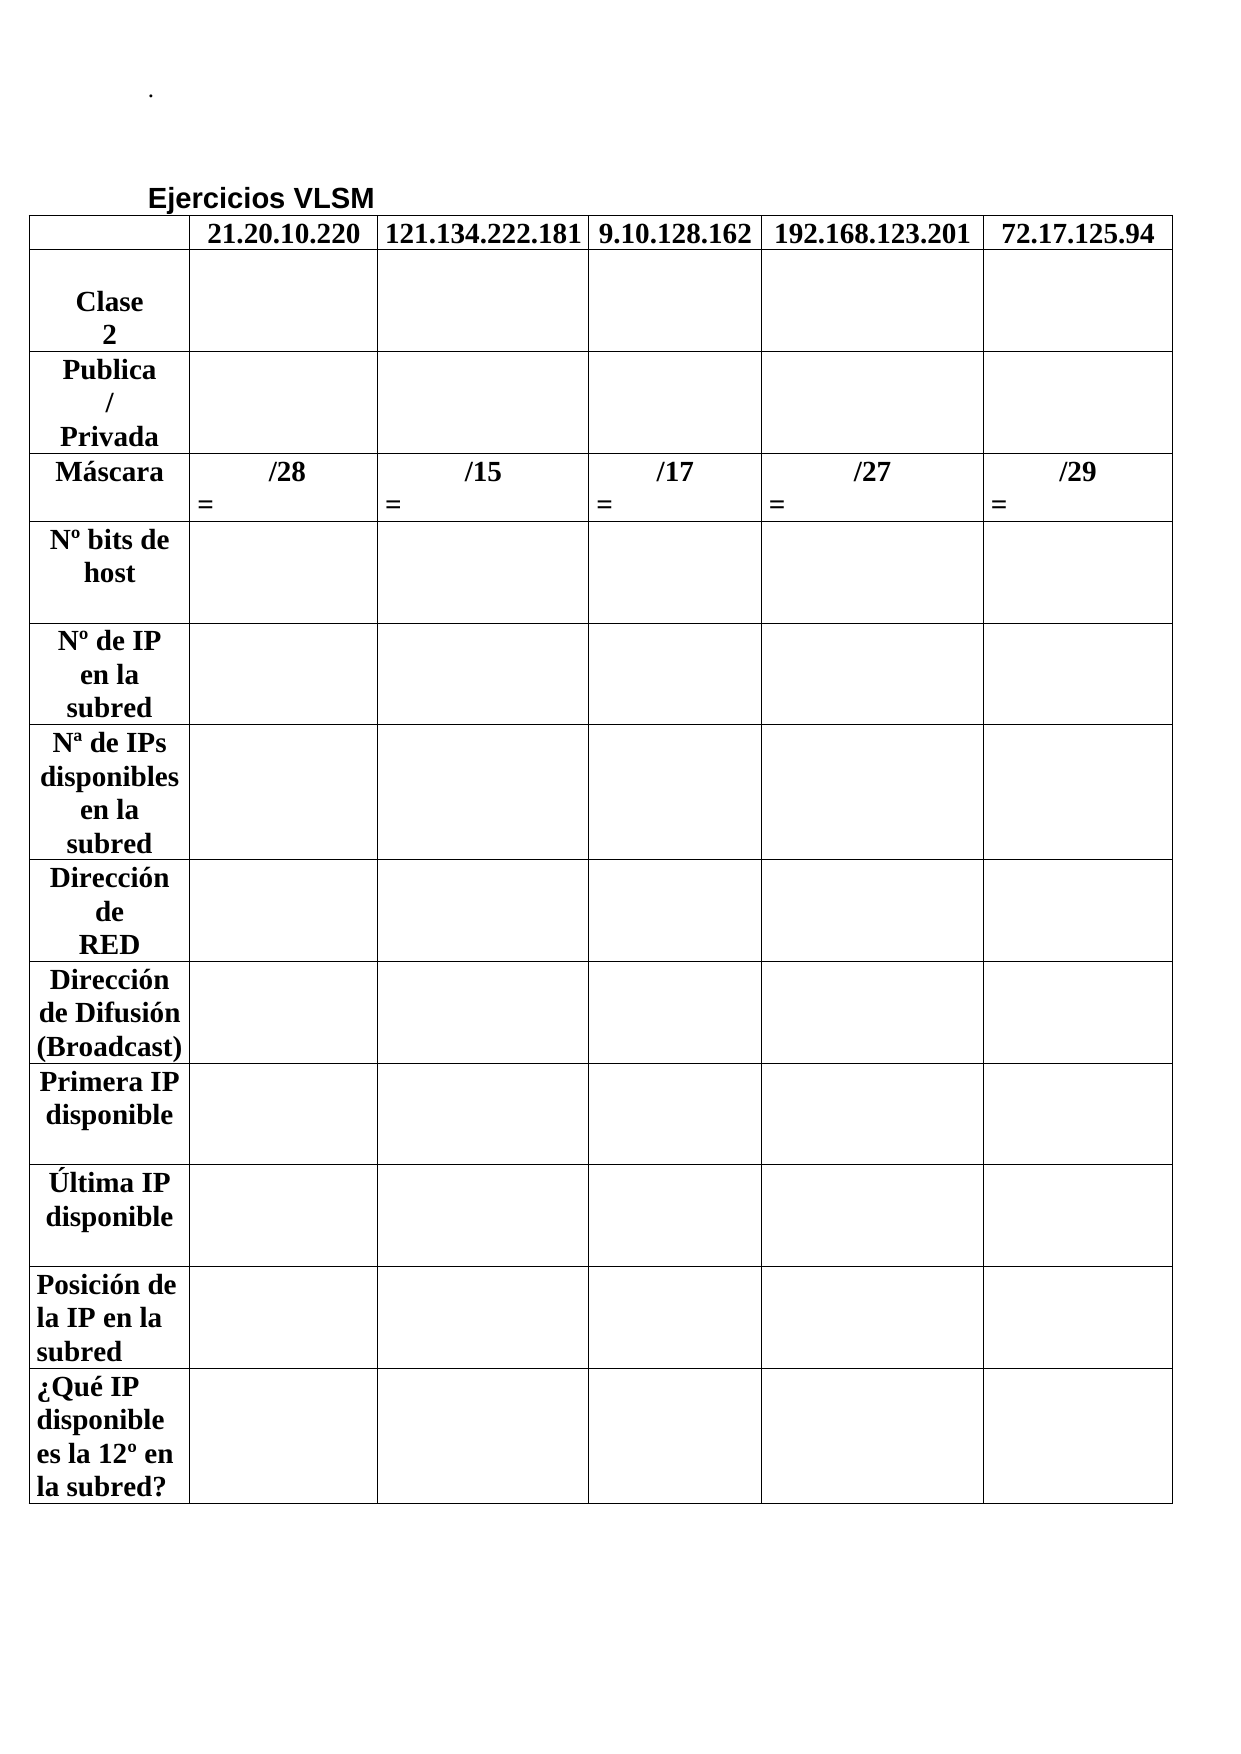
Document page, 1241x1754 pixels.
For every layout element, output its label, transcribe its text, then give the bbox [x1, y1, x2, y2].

table_cell [378, 1064, 588, 1164]
table_cell [589, 725, 761, 859]
table_header 192.168.123.201 [762, 216, 983, 249]
table_cell [190, 725, 377, 859]
table_cell [190, 624, 377, 724]
table_cell [762, 352, 983, 453]
table_cell [762, 860, 983, 961]
table_cell Nª de IPs disponibles en la subred [30, 725, 189, 859]
table_cell /15 = [378, 454, 588, 521]
table_cell Clase 2 [30, 250, 189, 351]
table_header [30, 216, 189, 249]
table_cell /27 = [762, 454, 983, 521]
text Ejercicios VLSM [148, 181, 1063, 215]
table_cell Posición de la IP en la subred [30, 1267, 189, 1368]
table_cell [984, 725, 1172, 859]
table_cell [589, 962, 761, 1063]
table_cell Dirección de Difusión (Broadcast) [30, 962, 189, 1063]
table_cell [378, 1369, 588, 1503]
table_cell [762, 962, 983, 1063]
table_cell Publica / Privada [30, 352, 189, 453]
table_cell [762, 1267, 983, 1368]
table_cell [762, 1369, 983, 1503]
table_cell [984, 624, 1172, 724]
table_cell [762, 250, 983, 351]
table_cell Máscara [30, 454, 189, 521]
table_cell [762, 1064, 983, 1164]
table_cell [589, 1064, 761, 1164]
table_cell [378, 522, 588, 622]
table_cell [589, 352, 761, 453]
table_cell [762, 522, 983, 622]
table_cell [378, 250, 588, 351]
table_cell [984, 250, 1172, 351]
table_cell [378, 860, 588, 961]
table_cell Última IP disponible [30, 1165, 189, 1266]
table_cell Nº de IP en la subred [30, 624, 189, 724]
table_cell [589, 624, 761, 724]
table_cell [589, 1369, 761, 1503]
table_cell [984, 1165, 1172, 1266]
table_cell [984, 860, 1172, 961]
table_cell [762, 624, 983, 724]
table_cell [984, 522, 1172, 622]
table_header 72.17.125.94 [984, 216, 1172, 249]
table_cell [762, 725, 983, 859]
table_cell [190, 250, 377, 351]
table_cell ¿Qué IP disponible es la 12º en la subred? [30, 1369, 189, 1503]
table_cell [190, 1369, 377, 1503]
table_cell [378, 1165, 588, 1266]
table_cell [984, 1267, 1172, 1368]
table_cell [190, 352, 377, 453]
table_cell [984, 1064, 1172, 1164]
table_cell [589, 1165, 761, 1266]
table_cell [378, 725, 588, 859]
table_cell [984, 1369, 1172, 1503]
table_cell [984, 962, 1172, 1063]
table_cell [190, 522, 377, 622]
table_cell [589, 250, 761, 351]
table_header 121.134.222.181 [378, 216, 588, 249]
table_cell [762, 1165, 983, 1266]
table_cell /29 = [984, 454, 1172, 521]
table_cell /17 = [589, 454, 761, 521]
table_cell Dirección de RED [30, 860, 189, 961]
table_cell [589, 860, 761, 961]
table_header 9.10.128.162 [589, 216, 761, 249]
table_cell /28 = [190, 454, 377, 521]
table_cell [378, 352, 588, 453]
table_cell [378, 962, 588, 1063]
table_cell Primera IP disponible [30, 1064, 189, 1164]
table_cell [984, 352, 1172, 453]
table_cell Nº bits de host [30, 522, 189, 622]
table_header 21.20.10.220 [190, 216, 377, 249]
table_cell [589, 1267, 761, 1368]
table_cell [589, 522, 761, 622]
table_cell [378, 1267, 588, 1368]
table_cell [190, 1064, 377, 1164]
table_cell [190, 1267, 377, 1368]
table_cell [190, 1165, 377, 1266]
table_cell [190, 860, 377, 961]
table_cell [190, 962, 377, 1063]
table_cell [378, 624, 588, 724]
